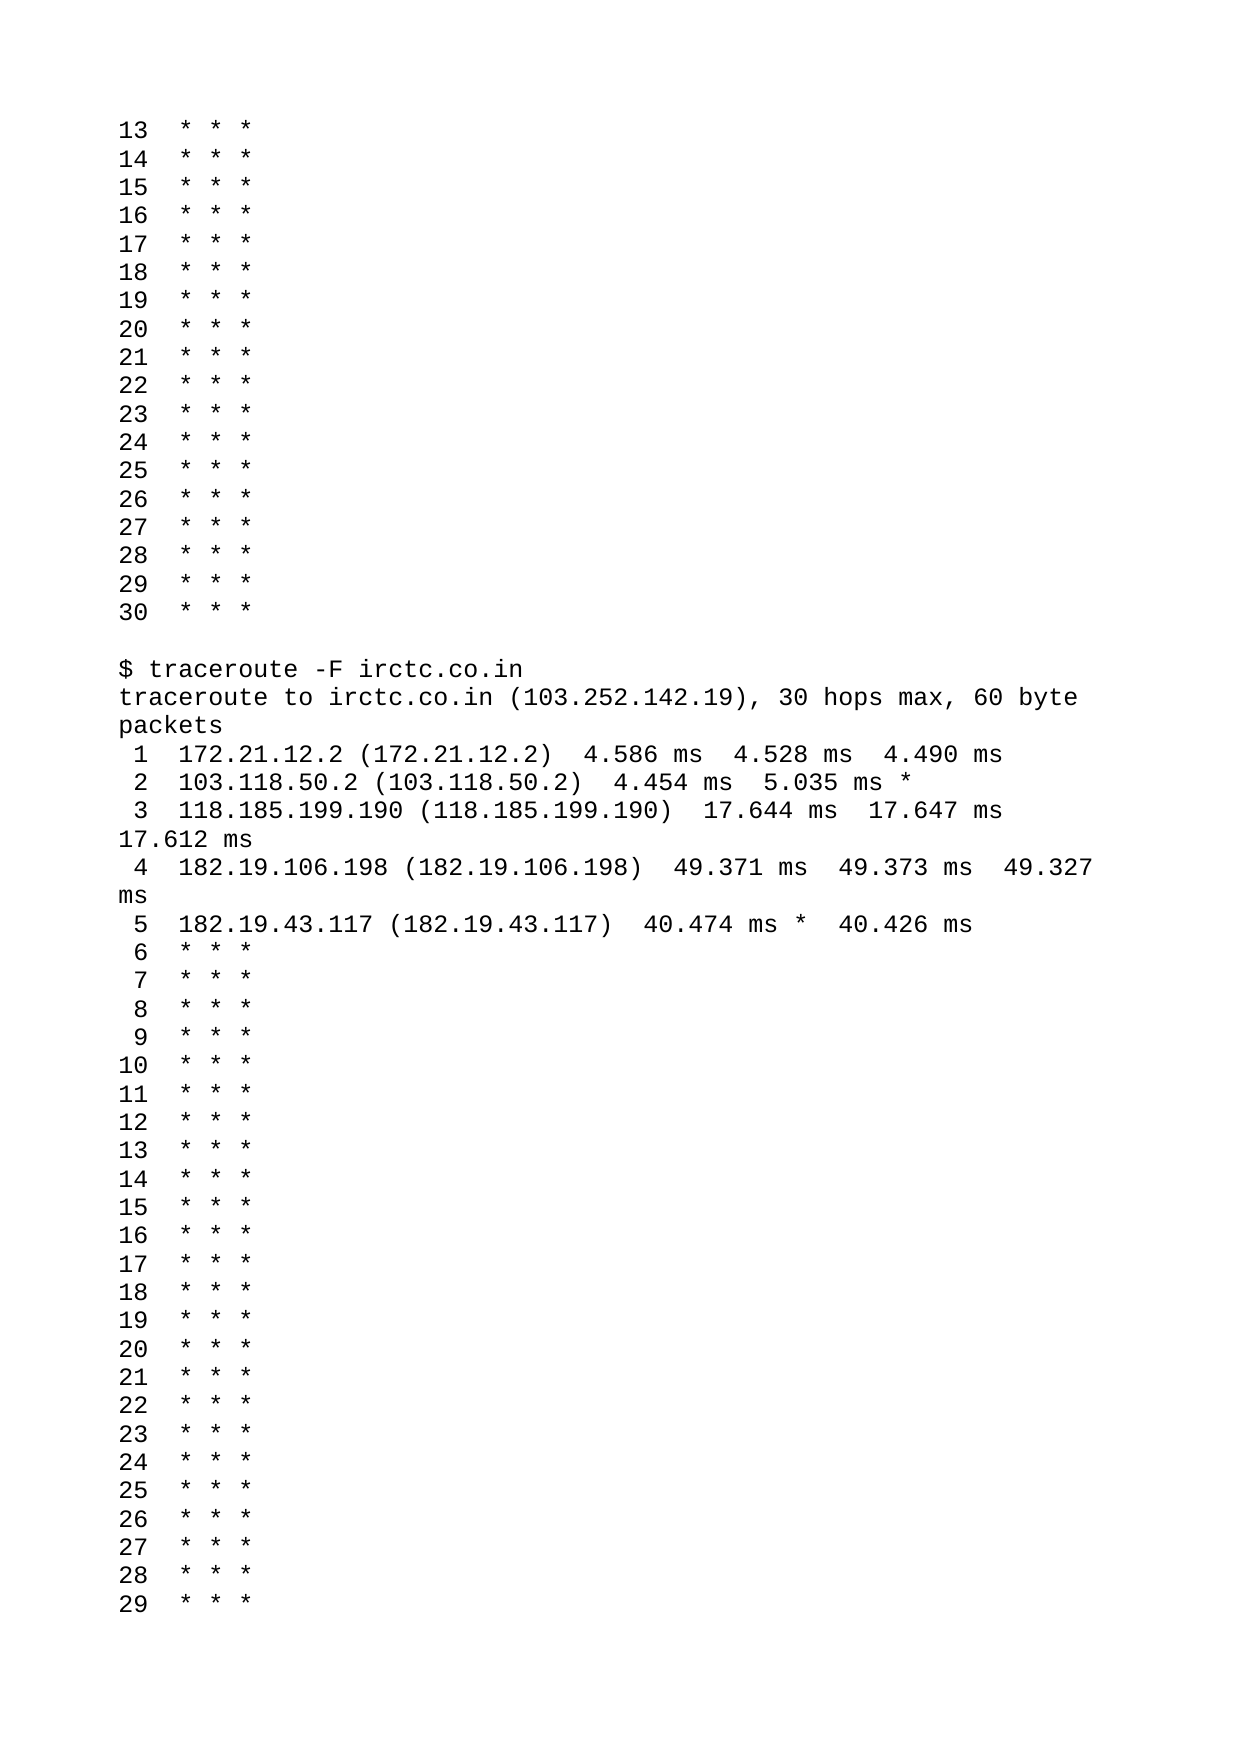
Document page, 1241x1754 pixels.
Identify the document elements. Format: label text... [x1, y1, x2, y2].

text 17 * * * [118, 231, 1122, 260]
text 20 * * * [118, 1336, 1122, 1365]
text $ traceroute -F irctc.co.in [118, 656, 1122, 685]
text 5 182.19.43.117 (182.19.43.117) 40.474 ms * 40.426 ms [118, 911, 1122, 940]
text 6 * * * [118, 940, 1122, 968]
text 14 * * * [118, 1166, 1122, 1195]
text 18 * * * [118, 260, 1122, 288]
text 26 * * * [118, 486, 1122, 515]
text 13 * * * [118, 1138, 1122, 1166]
text 2 103.118.50.2 (103.118.50.2) 4.454 ms 5.035 ms * [118, 770, 1122, 798]
text 3 118.185.199.190 (118.185.199.190) 17.644 ms 17.647 ms 17.612 ms [118, 798, 1122, 855]
text 20 * * * [118, 316, 1122, 345]
text 18 * * * [118, 1280, 1122, 1308]
text 13 * * * [118, 118, 1122, 146]
text 15 * * * [118, 175, 1122, 203]
text 23 * * * [118, 1421, 1122, 1450]
text 4 182.19.106.198 (182.19.106.198) 49.371 ms 49.373 ms 49.327 ms [118, 855, 1122, 911]
text 28 * * * [118, 543, 1122, 571]
text 19 * * * [118, 1308, 1122, 1336]
text 21 * * * [118, 345, 1122, 373]
text 24 * * * [118, 430, 1122, 458]
text 17 * * * [118, 1251, 1122, 1280]
text 9 * * * [118, 1025, 1122, 1053]
text 10 * * * [118, 1053, 1122, 1081]
text 11 * * * [118, 1081, 1122, 1110]
text 24 * * * [118, 1450, 1122, 1478]
text traceroute to irctc.co.in (103.252.142.19), 30 hops max, 60 byte packets [118, 685, 1122, 741]
text 7 * * * [118, 968, 1122, 996]
text 12 * * * [118, 1110, 1122, 1138]
text 29 * * * [118, 571, 1122, 600]
text 28 * * * [118, 1563, 1122, 1591]
text 29 * * * [118, 1591, 1122, 1620]
text 23 * * * [118, 401, 1122, 430]
text 27 * * * [118, 1535, 1122, 1563]
text 15 * * * [118, 1195, 1122, 1223]
text 14 * * * [118, 146, 1122, 175]
text 30 * * * [118, 600, 1122, 628]
text 25 * * * [118, 1478, 1122, 1506]
text 1 172.21.12.2 (172.21.12.2) 4.586 ms 4.528 ms 4.490 ms [118, 741, 1122, 770]
text 25 * * * [118, 458, 1122, 486]
text 21 * * * [118, 1365, 1122, 1393]
text 26 * * * [118, 1506, 1122, 1535]
text 16 * * * [118, 1223, 1122, 1251]
text 16 * * * [118, 203, 1122, 231]
text 22 * * * [118, 373, 1122, 401]
text 22 * * * [118, 1393, 1122, 1421]
text 8 * * * [118, 996, 1122, 1025]
text 27 * * * [118, 515, 1122, 543]
text 19 * * * [118, 288, 1122, 316]
